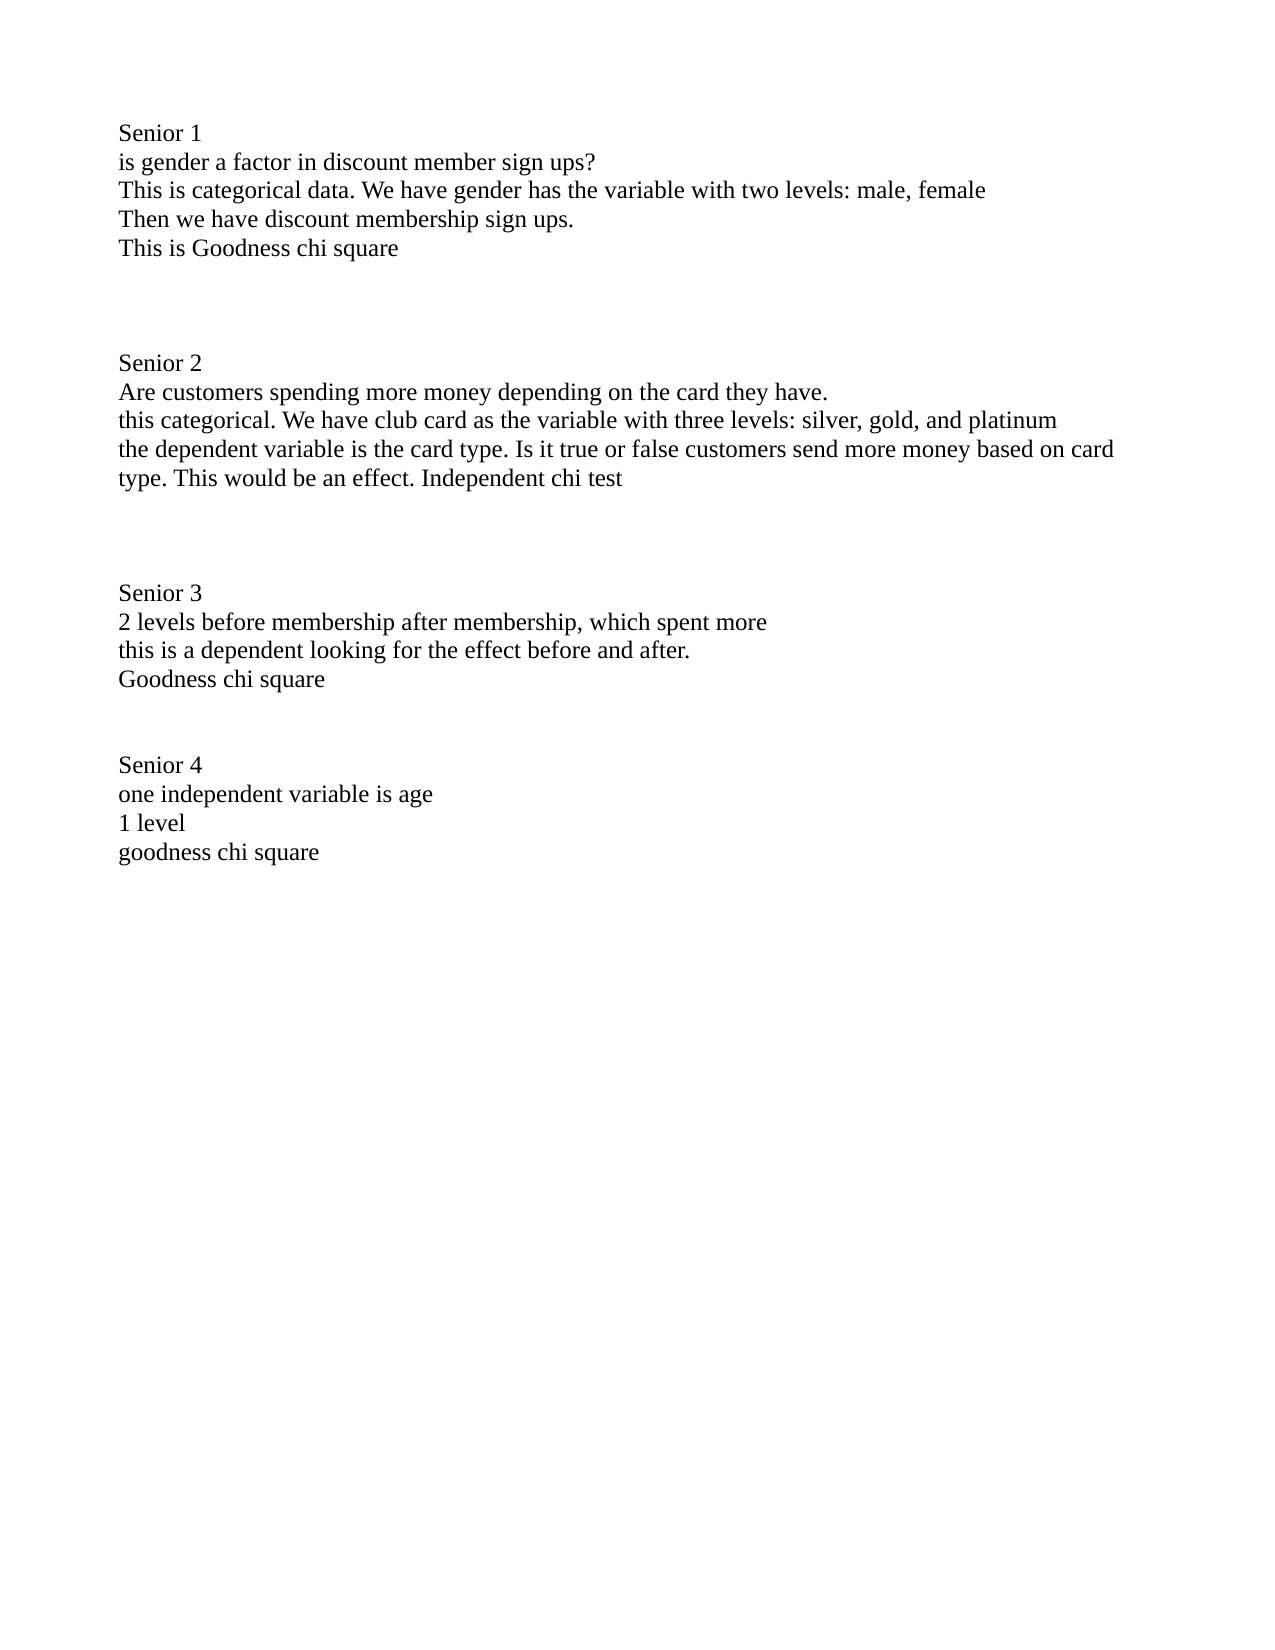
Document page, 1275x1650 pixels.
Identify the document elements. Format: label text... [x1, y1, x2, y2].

text Then we have discount membership sign ups. [118, 204, 1157, 233]
text Senior 3 [118, 578, 1157, 607]
text this categorical. We have club card as the variable with three levels: silver, gold, and platinum [118, 406, 1157, 434]
text Goodness chi square [118, 664, 1157, 693]
text Senior 4 [118, 751, 1157, 779]
text Senior 2 [118, 348, 1157, 377]
text is gender a factor in discount member sign ups? [118, 147, 1157, 176]
text goodness chi square [118, 837, 1157, 866]
text the dependent variable is the card type. Is it true or false customers send more money based on card type. This would be an effect. Independent chi test [118, 434, 1157, 492]
text Are customers spending more money depending on the card they have. [118, 377, 1157, 406]
text Senior 1 [118, 118, 1157, 147]
text 2 levels before membership after membership, which spent more [118, 607, 1157, 636]
text This is Goodness chi square [118, 233, 1157, 262]
text this is a dependent looking for the effect before and after. [118, 636, 1157, 664]
text 1 level [118, 808, 1157, 837]
text This is categorical data. We have gender has the variable with two levels: male, female [118, 176, 1157, 204]
text one independent variable is age [118, 779, 1157, 808]
